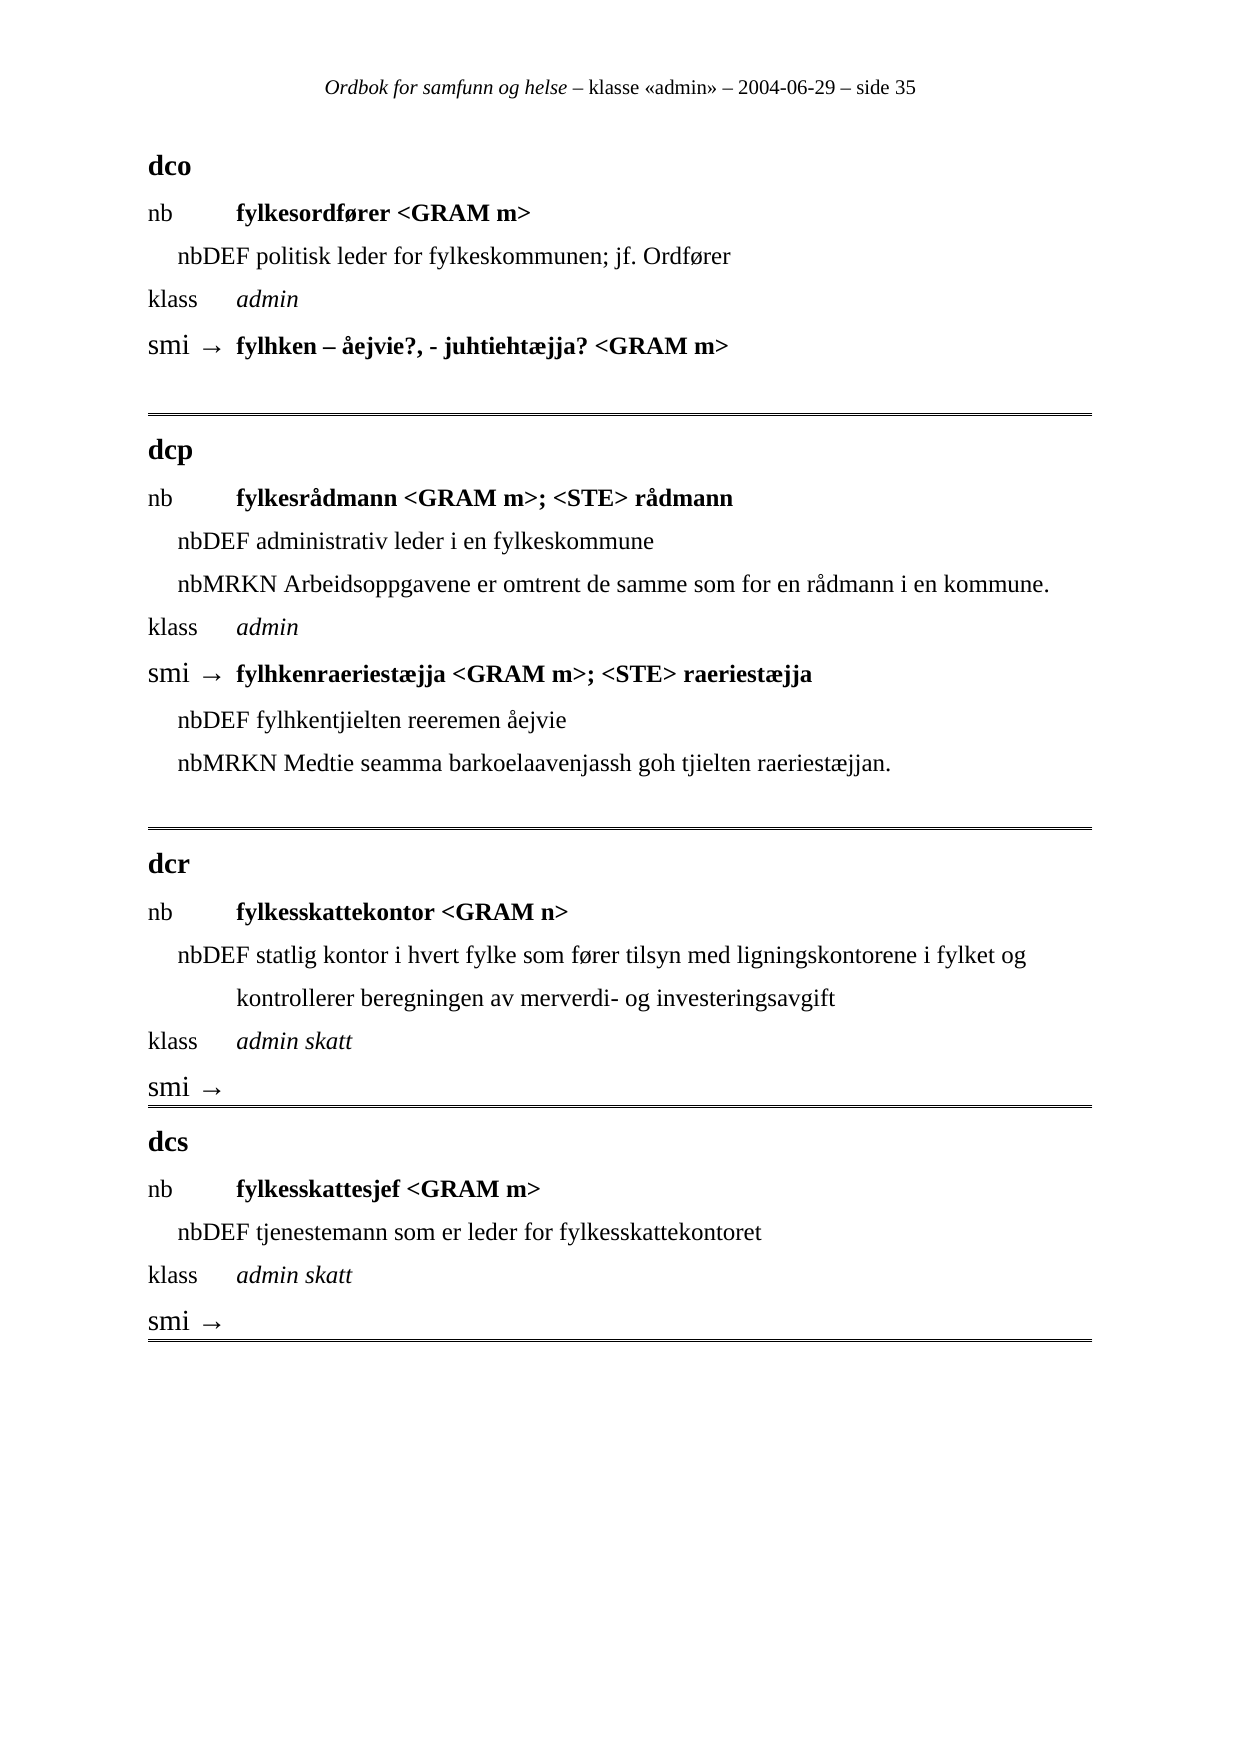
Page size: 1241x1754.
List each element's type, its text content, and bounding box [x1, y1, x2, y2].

text klass admin skatt [148, 1026, 1092, 1055]
text klass admin [148, 612, 1092, 641]
text nbMRKN Arbeidsoppgavene er omtrent de samme som for en rådmann i en kommune. [177, 569, 1092, 598]
text nb fylkesordfører <GRAM m> [148, 198, 1092, 227]
text nb fylkesrådmann <GRAM m>; <STE> rådmann [148, 483, 1092, 511]
text smi → fylhkenraeriestæjja <GRAM m>; <STE> raeriestæjja [148, 655, 1092, 689]
text smi → [148, 1303, 1092, 1339]
text nbDEF politisk leder for fylkeskommunen; jf. Ordfører [177, 241, 1092, 270]
text nb fylkesskattekontor <GRAM n> [148, 897, 1092, 925]
text dcs [148, 1124, 1092, 1157]
text nbDEF administrativ leder i en fylkeskommune [177, 526, 1092, 554]
text nbDEF fylhkentjielten reeremen åejvie [177, 705, 1092, 734]
text nb fylkesskattesjef <GRAM m> [148, 1174, 1092, 1203]
text nbDEF tjenestemann som er leder for fylkesskattekontoret [177, 1217, 1092, 1246]
text klass admin [148, 284, 1092, 313]
text nbMRKN Medtie seamma barkoelaavenjassh goh tjielten raeriestæjjan. [177, 748, 1092, 777]
text smi → [148, 1069, 1092, 1105]
text nbDEF statlig kontor i hvert fylke som fører tilsyn med ligningskontorene i fylket og kontrollerer beregningen av merverdi- og investeringsavgift [177, 940, 1092, 1012]
text smi → fylhken – åejvie?, - juhtiehtæjja? <GRAM m> [148, 327, 1092, 361]
text dcr [148, 846, 1092, 880]
text dco [148, 148, 1092, 181]
text klass admin skatt [148, 1260, 1092, 1289]
text dcp [148, 432, 1092, 466]
